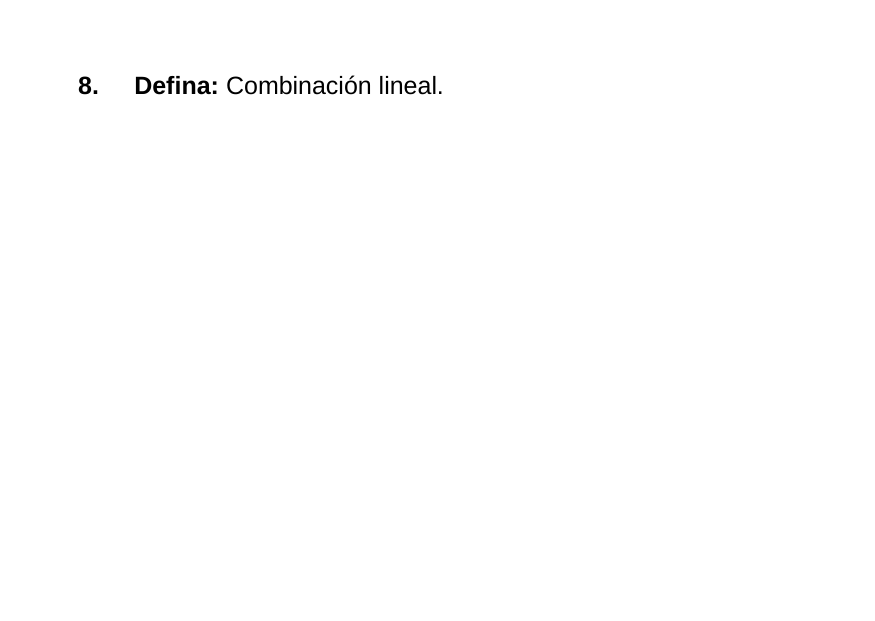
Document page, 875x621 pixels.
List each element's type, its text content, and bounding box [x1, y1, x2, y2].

list Defina: Combinación lineal. [78, 71, 815, 100]
